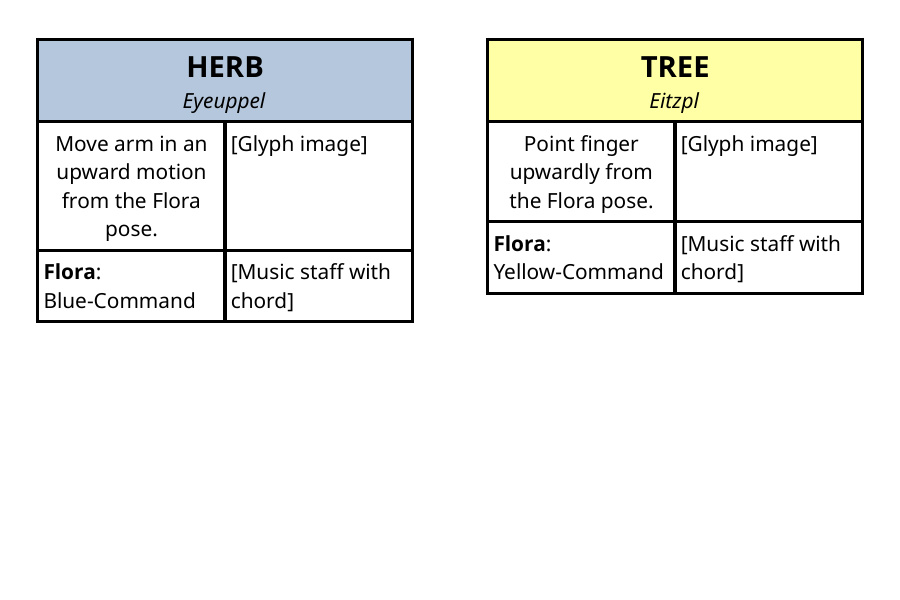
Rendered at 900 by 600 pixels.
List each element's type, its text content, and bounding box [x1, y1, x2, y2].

table_header HERB Eyeuppel [39, 41, 411, 120]
table_header TREE Eitzpl [489, 41, 861, 120]
table_cell Move arm in an upward motion from the Flora pose. [39, 123, 223, 248]
table_cell Flora: Yellow-Command [489, 223, 673, 292]
table_cell [Music staff with chord] [677, 223, 861, 292]
table_cell [Music staff with chord] [227, 252, 411, 320]
table_cell Flora: Blue-Command [39, 252, 223, 320]
table_cell [Glyph image] [227, 123, 411, 248]
table_cell [Glyph image] [677, 123, 861, 220]
table_cell Point finger upwardly from the Flora pose. [489, 123, 673, 220]
